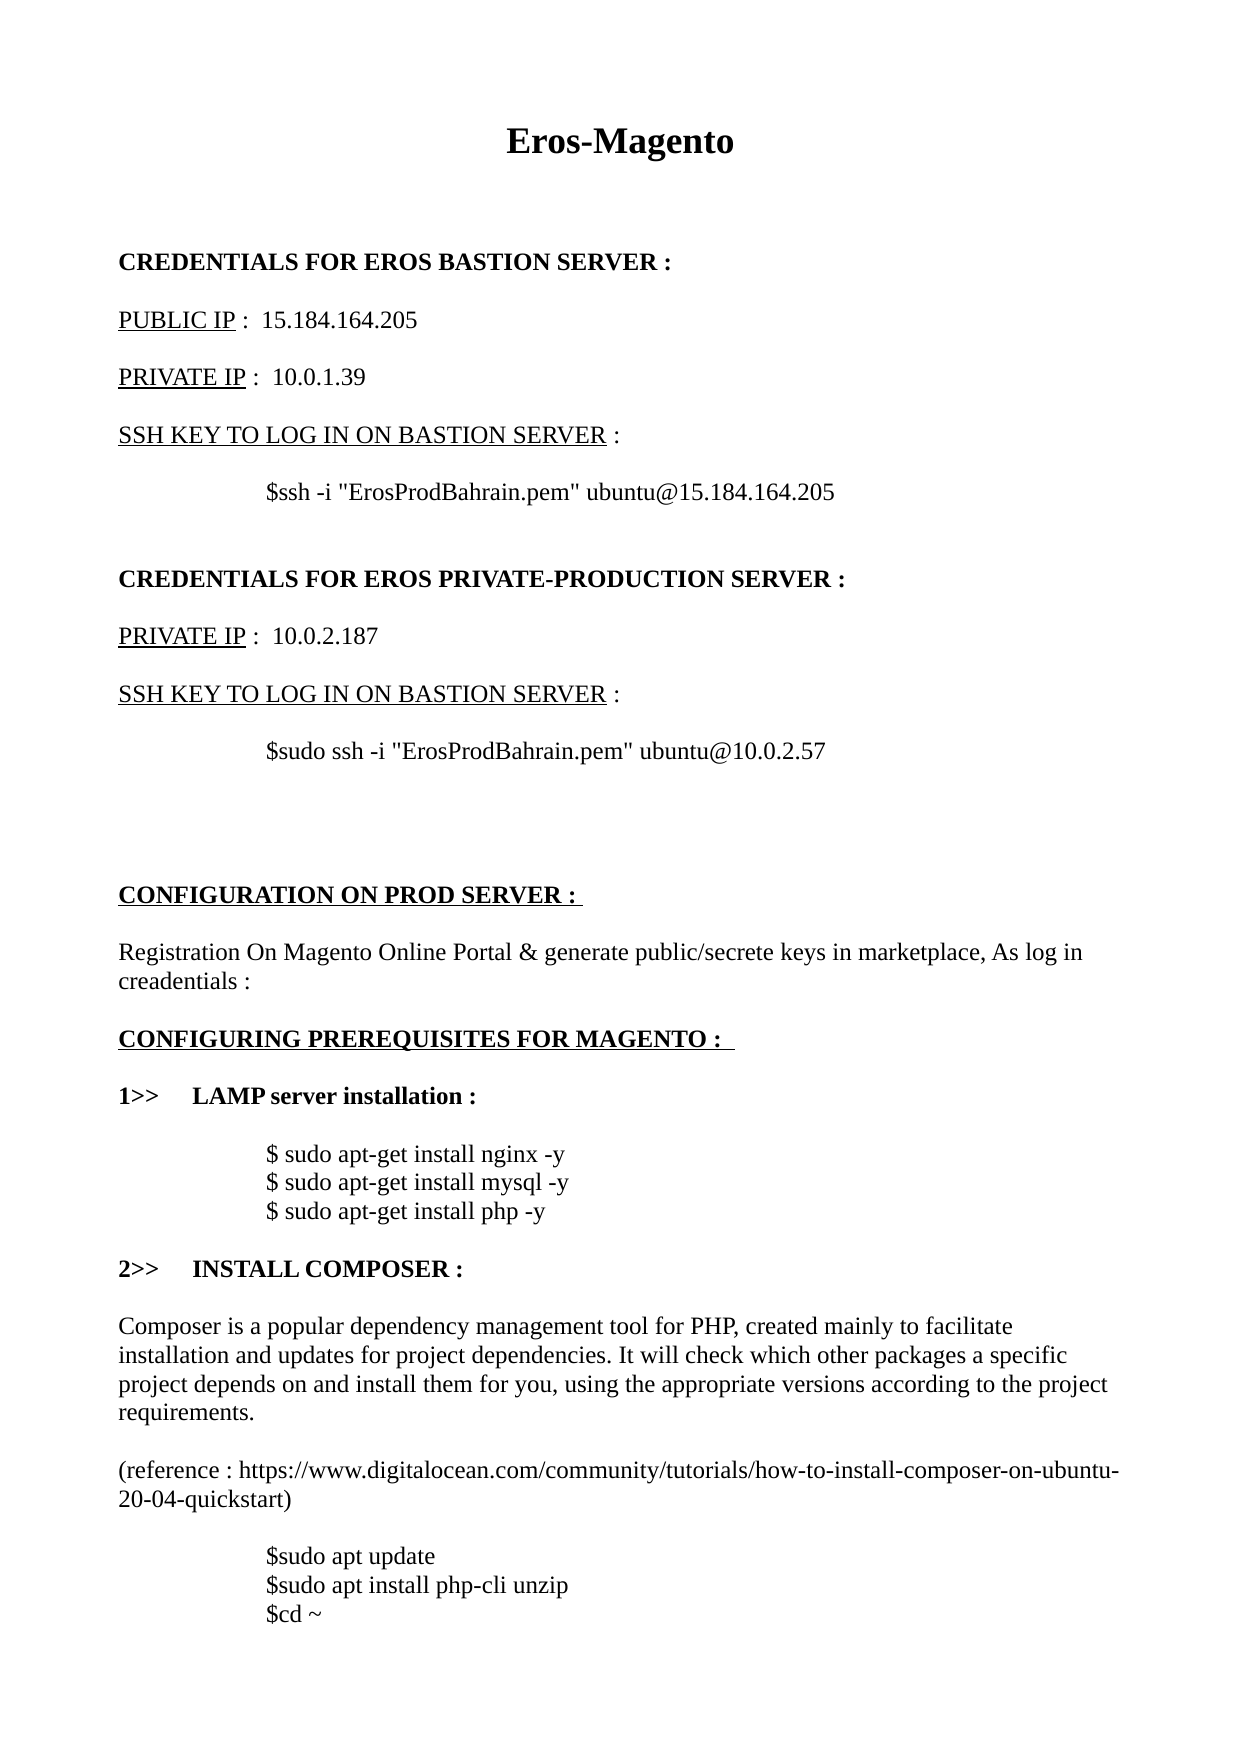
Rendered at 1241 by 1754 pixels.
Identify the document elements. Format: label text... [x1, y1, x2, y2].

text SSH KEY TO LOG IN ON BASTION SERVER : [118, 679, 1122, 707]
text PRIVATE IP : 10.0.1.39 [118, 362, 1122, 391]
text 1>> LAMP server installation : [118, 1081, 1122, 1110]
text Composer is a popular dependency management tool for PHP, created mainly to facilitate installation and updates for project dependencies. It will check which other packages a specific project depends on and install them for you, using the appropriate versions according to the project requirements. [118, 1311, 1122, 1426]
text $cd ~ [118, 1599, 1122, 1627]
text CONFIGURATION ON PROD SERVER : [118, 880, 1122, 909]
text CONFIGURING PREREQUISITES FOR MAGENTO : [118, 1024, 1122, 1052]
text 2>> INSTALL COMPOSER : [118, 1254, 1122, 1282]
text $sudo apt install php-cli unzip [118, 1570, 1122, 1599]
text $ sudo apt-get install php -y [118, 1196, 1122, 1225]
text PUBLIC IP : 15.184.164.205 [118, 305, 1122, 334]
text $sudo apt update [118, 1541, 1122, 1570]
text CREDENTIALS FOR EROS BASTION SERVER : [118, 247, 1122, 276]
text $ sudo apt-get install nginx -y [118, 1139, 1122, 1167]
text (reference : https://www.digitalocean.com/community/tutorials/how-to-install-composer-on-ubuntu-20-04-quickstart) [118, 1455, 1122, 1512]
text $sudo ssh -i "ErosProdBahrain.pem" ubuntu@10.0.2.57 [118, 736, 1122, 765]
text Eros-Magento [118, 118, 1122, 161]
text CREDENTIALS FOR EROS PRIVATE-PRODUCTION SERVER : [118, 564, 1122, 592]
text $ sudo apt-get install mysql -y [118, 1167, 1122, 1196]
text $ssh -i "ErosProdBahrain.pem" ubuntu@15.184.164.205 [118, 477, 1122, 506]
text Registration On Magento Online Portal & generate public/secrete keys in marketplace, As log in creadentials : [118, 937, 1122, 995]
text PRIVATE IP : 10.0.2.187 [118, 621, 1122, 650]
text SSH KEY TO LOG IN ON BASTION SERVER : [118, 420, 1122, 449]
